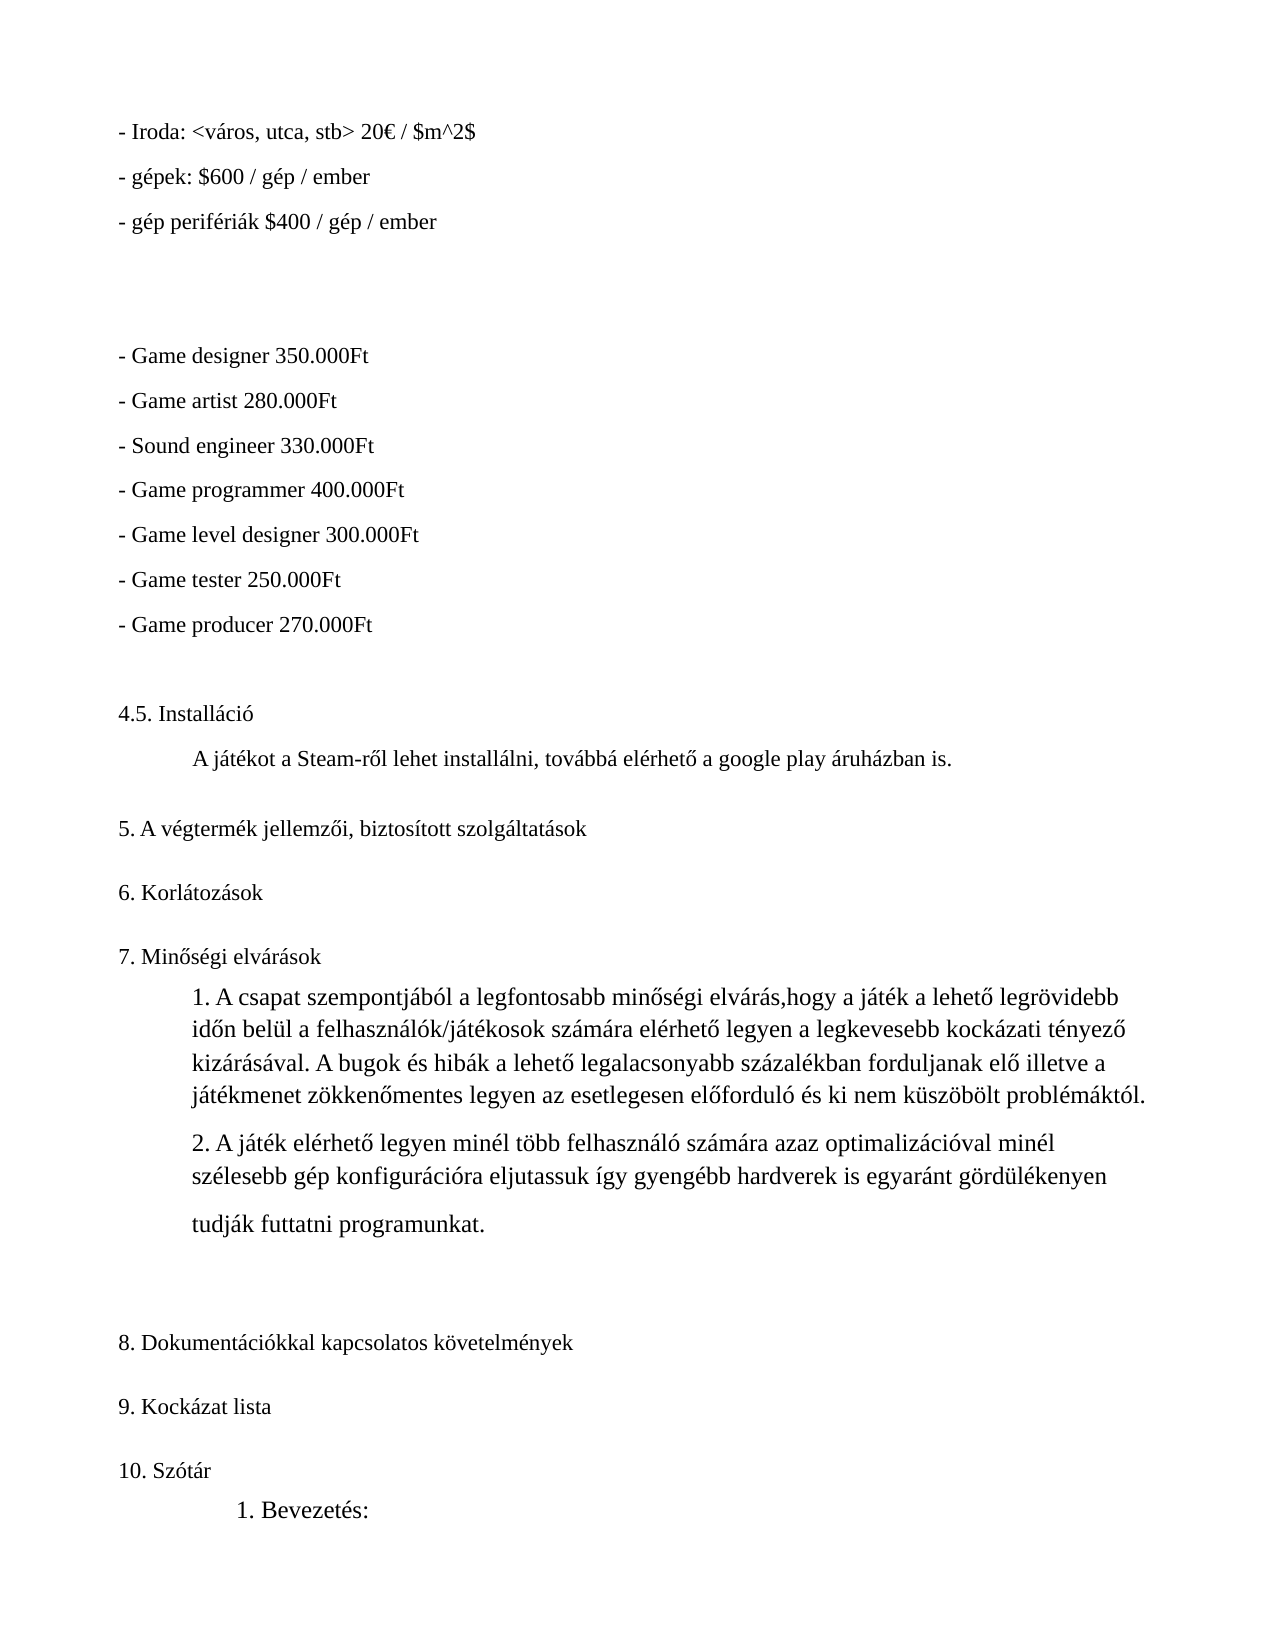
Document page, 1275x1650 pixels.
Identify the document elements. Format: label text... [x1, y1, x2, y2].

text - Iroda: <város, utca, stb> 20€ / $m^2$ [118, 118, 1157, 144]
subtitle 6. Korlátozások [118, 879, 1157, 905]
text A játékot a Steam-ről lehet installálni, továbbá elérhető a google play áruházban is. [118, 745, 1157, 772]
text - Sound engineer 330.000Ft [118, 432, 1157, 458]
text - gép perifériák $400 / gép / ember [118, 208, 1157, 234]
subtitle 9. Kockázat lista [118, 1393, 1157, 1419]
text tudják futtatni programunkat. [192, 1209, 1157, 1238]
text 4.5. Installáció [118, 700, 1157, 727]
text - Game designer 350.000Ft [118, 342, 1157, 368]
text 1. A csapat szempontjából a legfontosabb minőségi elvárás,hogy a játék a lehető legrövidebb időn belül a felhasználók/játékosok számára elérhető legyen a legkevesebb kockázati tényező kizárásával. A bugok és hibák a lehető legalacsonyabb százalékban forduljanak elő illetve a játékmenet zökkenőmentes legyen az esetlegesen előforduló és ki nem küszöbölt problémáktól. [192, 982, 1157, 1109]
subtitle 10. Szótár [118, 1457, 1157, 1483]
text - Game artist 280.000Ft [118, 387, 1157, 413]
text - Game tester 250.000Ft [118, 566, 1157, 592]
text 2. A játék elérhető legyen minél több felhasználó számára azaz optimalizációval minél szélesebb gép konfigurációra eljutassuk így gyengébb hardverek is egyaránt gördülékenyen [192, 1128, 1157, 1190]
text - gépek: $600 / gép / ember [118, 163, 1157, 189]
text - Game producer 270.000Ft [118, 611, 1157, 637]
text - Game programmer 400.000Ft [118, 476, 1157, 503]
subtitle 5. A végtermék jellemzői, biztosított szolgáltatások [118, 815, 1157, 841]
text - Game level designer 300.000Ft [118, 521, 1157, 548]
subtitle 7. Minőségi elvárások [118, 943, 1157, 969]
subtitle 8. Dokumentációkkal kapcsolatos követelmények [118, 1329, 1157, 1355]
text 1. Bevezetés: [118, 1496, 1157, 1524]
